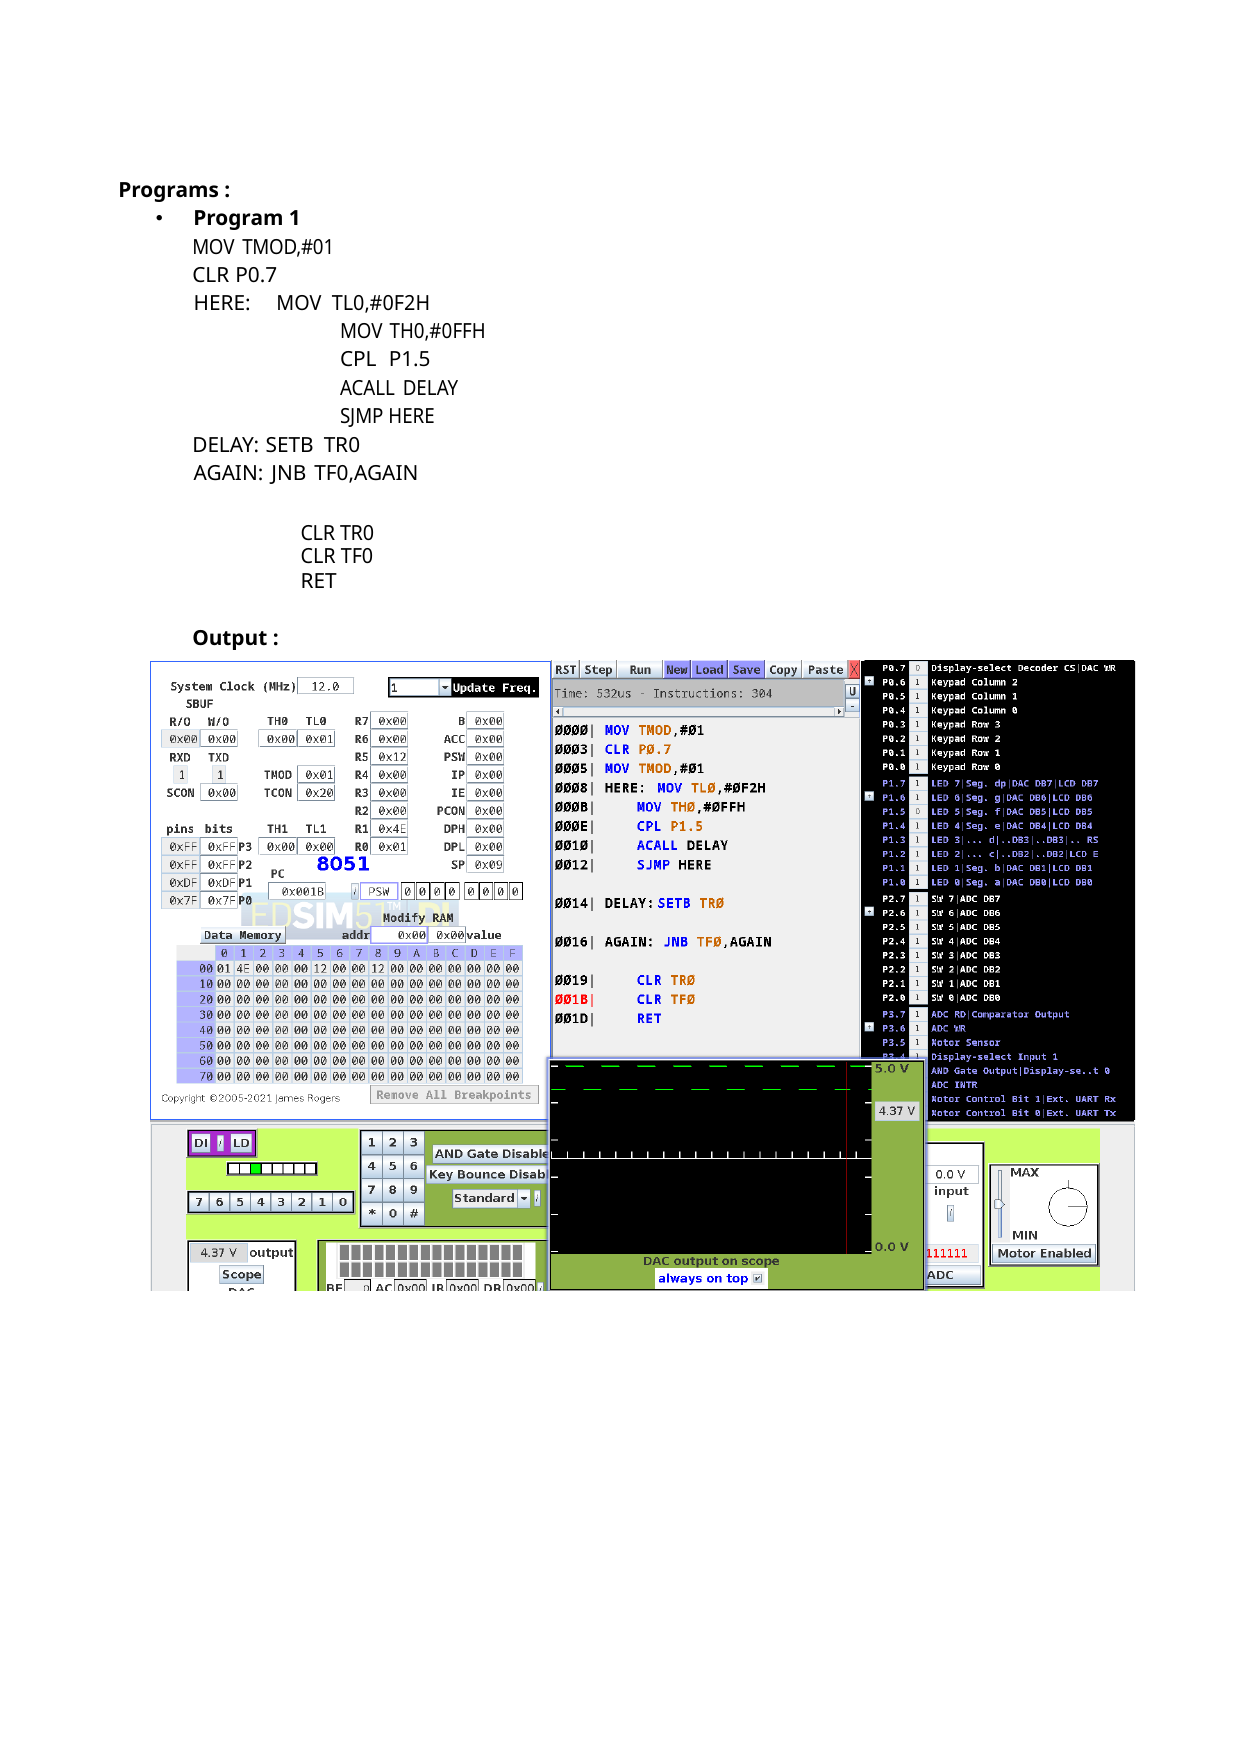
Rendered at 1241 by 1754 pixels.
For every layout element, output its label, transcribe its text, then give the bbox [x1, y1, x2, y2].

text HERE: MOV TL0,#0F2H [128, 289, 1122, 316]
text CLR P0.7 [118, 260, 1122, 289]
text Programs : [118, 175, 1122, 203]
picture [150, 660, 1136, 1291]
text CPL P1.5 [118, 344, 1122, 373]
list Program 1 [156, 203, 1122, 232]
text SJMP HERE [118, 401, 1122, 430]
text Output : [118, 623, 1122, 652]
text MOV TH0,#0FFH [118, 316, 1122, 344]
text AGAIN: JNB TF0,AGAIN [128, 458, 1122, 487]
text DELAY: SETB TR0 [118, 430, 1122, 458]
text MOV TMOD,#01 [118, 232, 1122, 260]
text ACALL DELAY [118, 373, 1122, 401]
text CLR TR0 CLR TF0 RET [300, 520, 390, 595]
